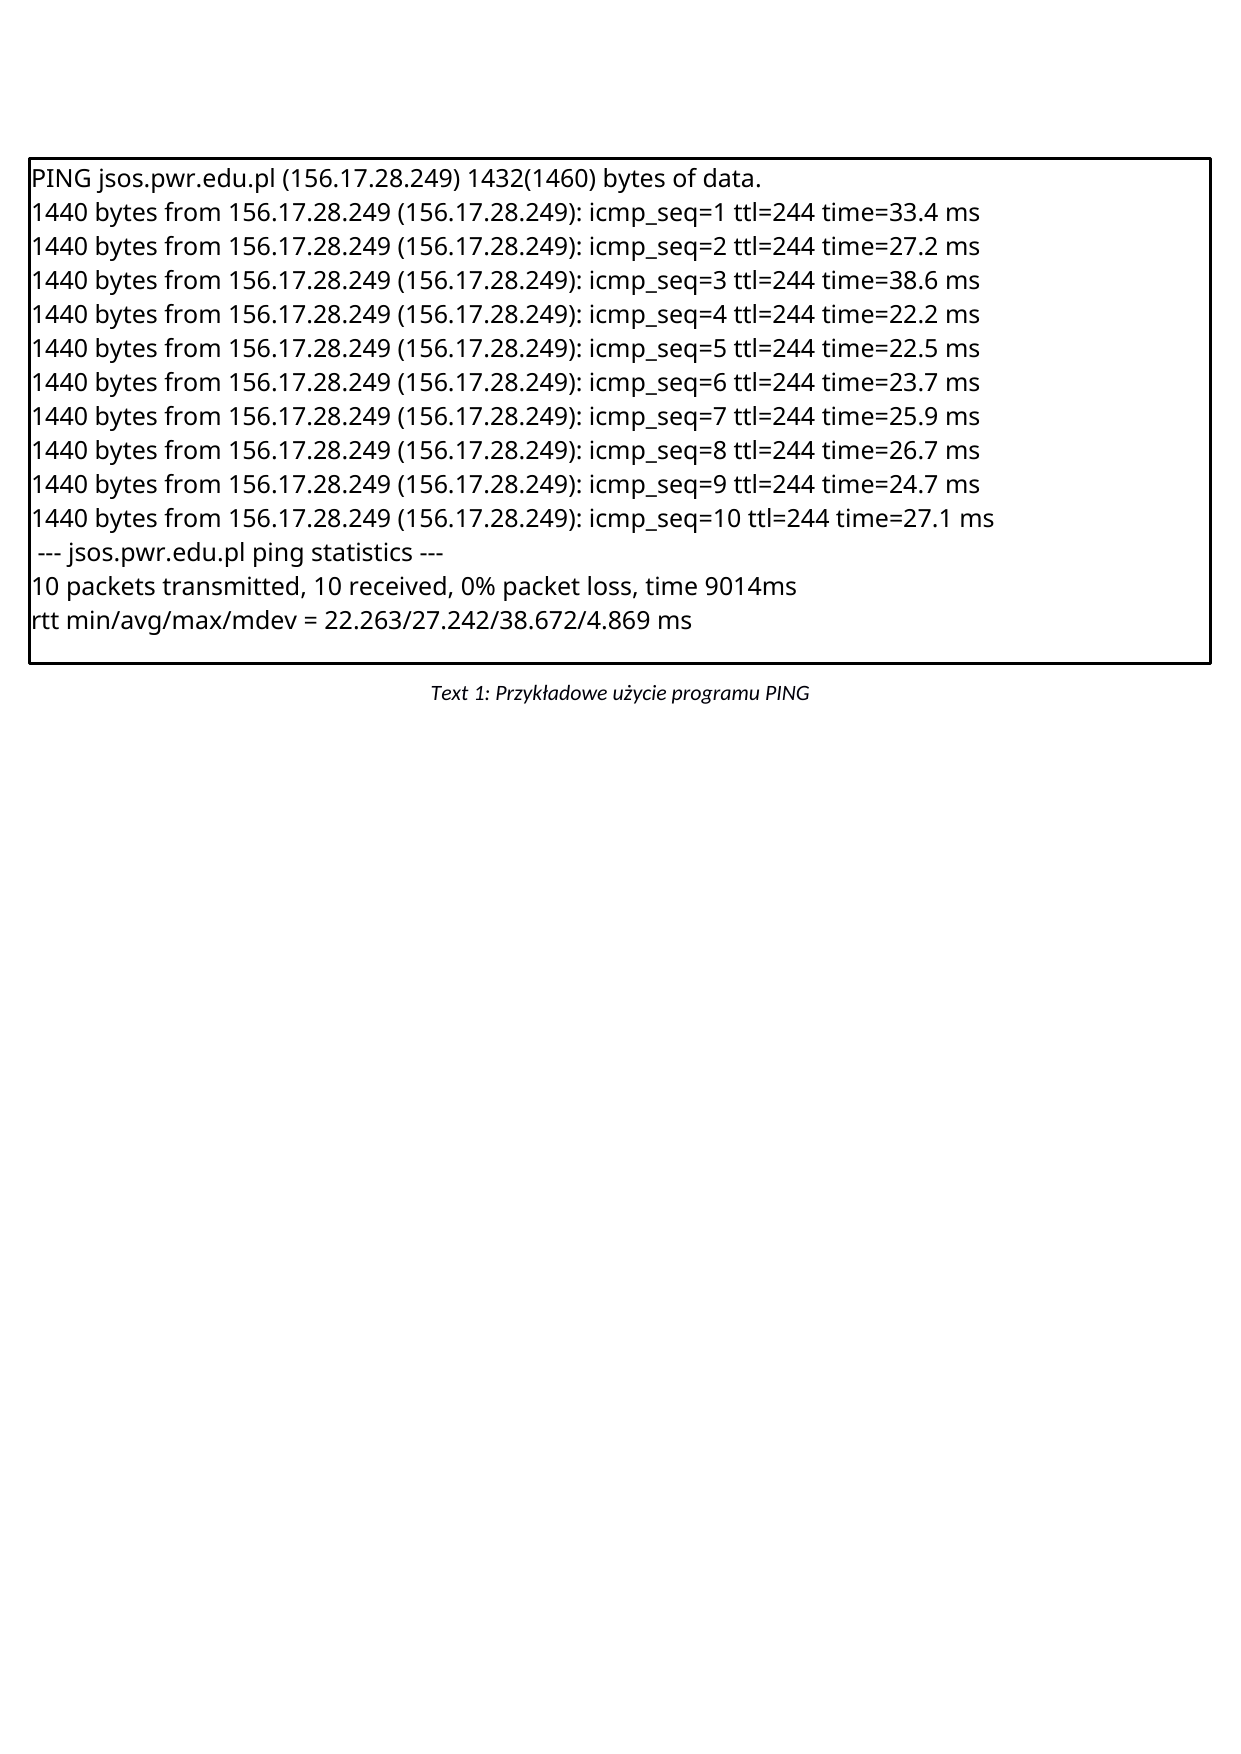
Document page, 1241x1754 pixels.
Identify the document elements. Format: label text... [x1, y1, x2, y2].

text Text 1: Przykładowe użycie programu PING [28, 665, 1212, 705]
text Text 1: Przykładowe użycie programu PING [31, 171, 1209, 662]
